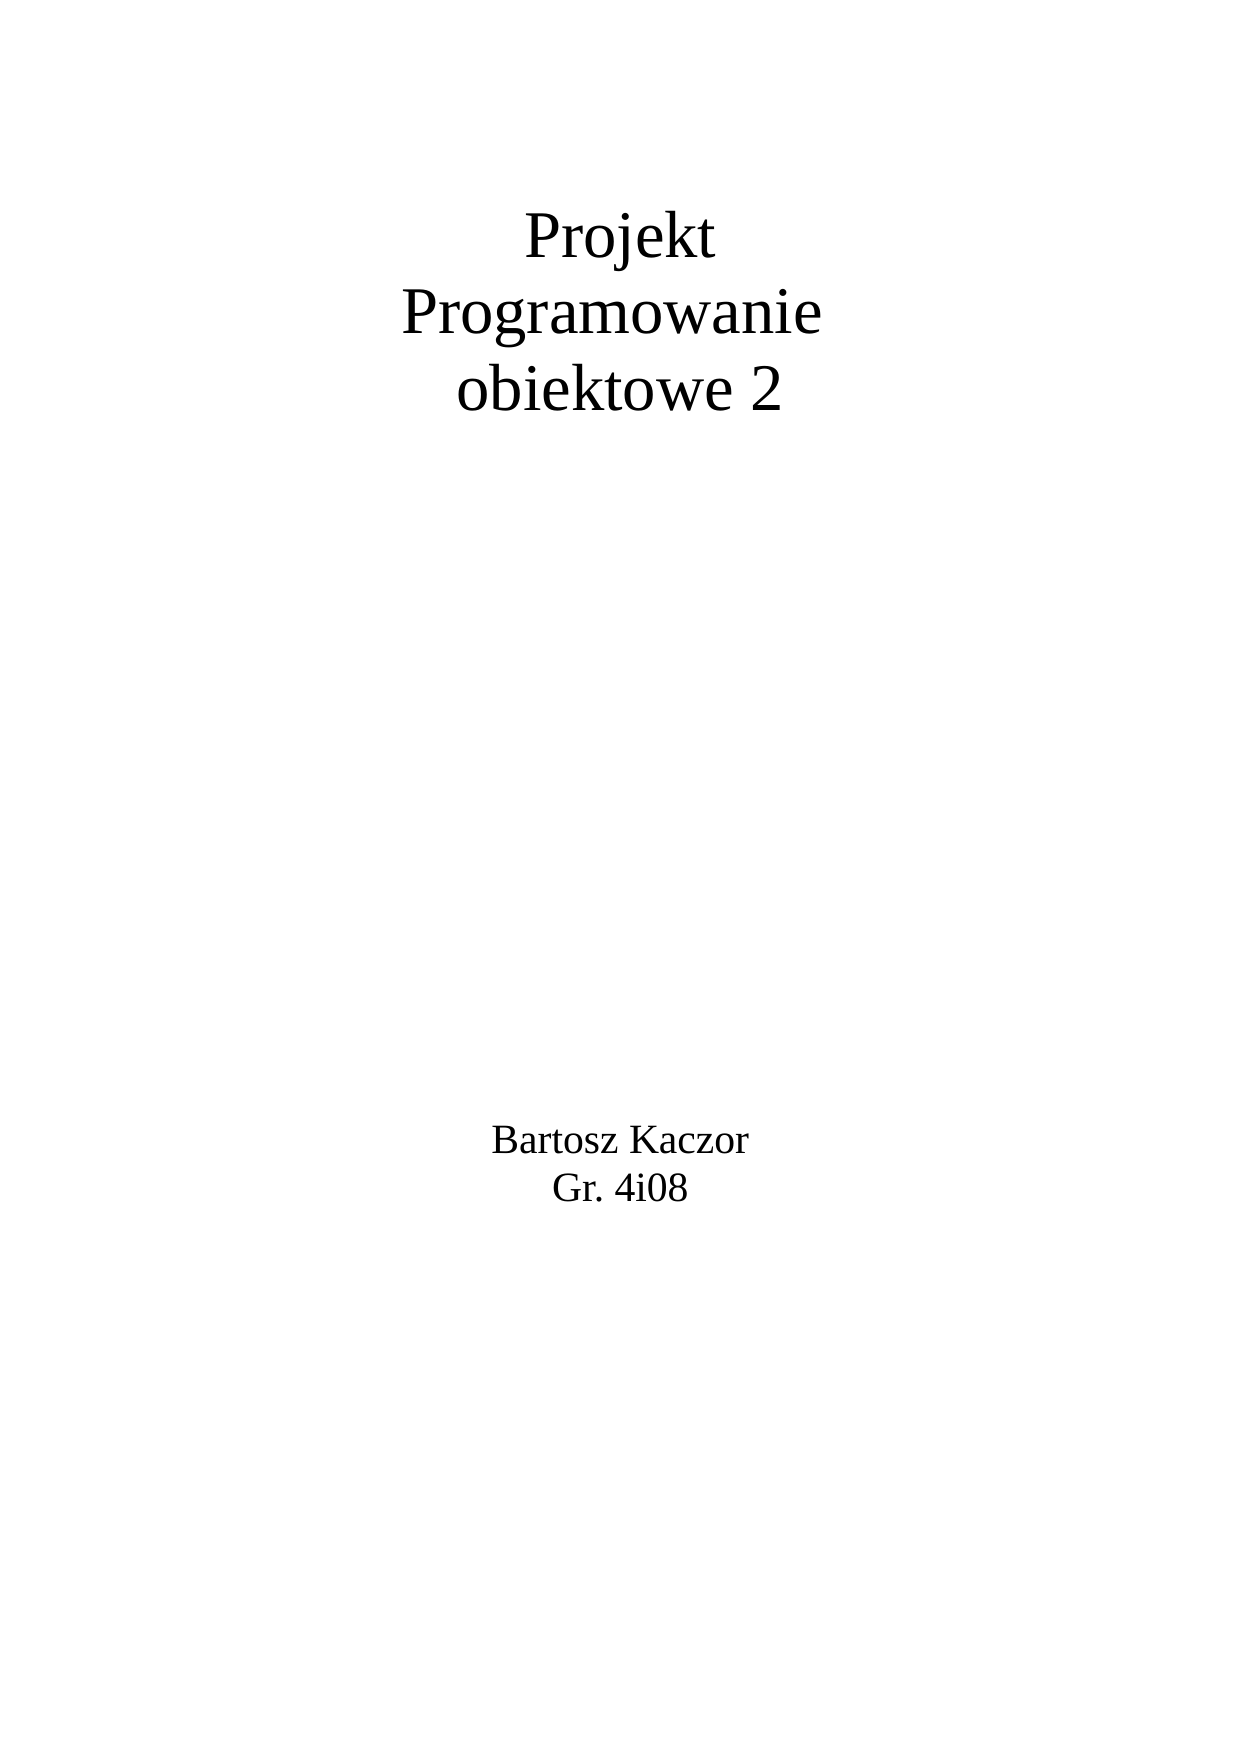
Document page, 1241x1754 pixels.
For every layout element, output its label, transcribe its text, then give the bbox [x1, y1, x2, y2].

text Programowanie [118, 271, 1122, 348]
text Gr. 4i08 [118, 1163, 1122, 1211]
text Bartosz Kaczor [118, 1115, 1122, 1163]
text obiektowe 2 [118, 348, 1122, 425]
text Projekt [118, 195, 1122, 271]
